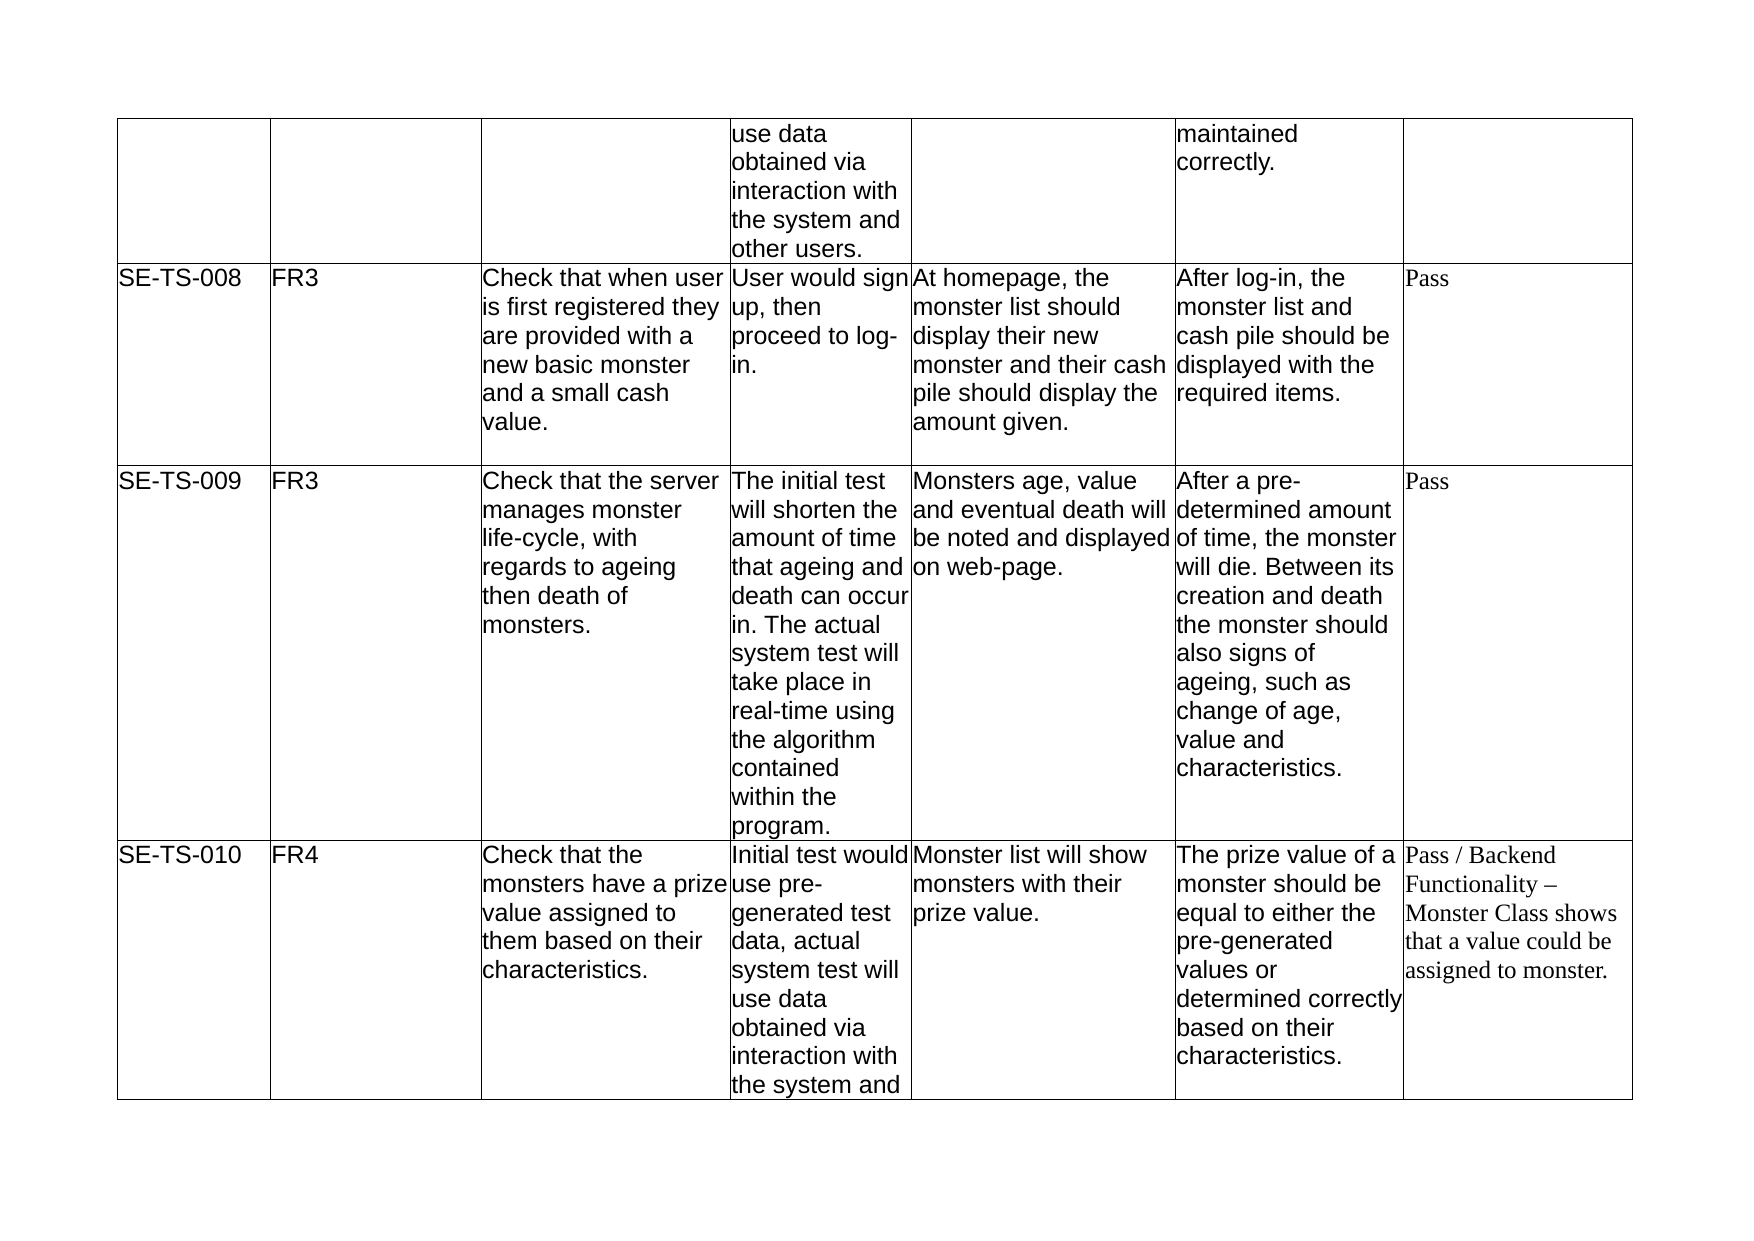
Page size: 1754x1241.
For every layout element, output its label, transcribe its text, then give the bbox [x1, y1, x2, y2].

table_cell SE-TS-009 [118, 466, 270, 839]
table_cell User would sign up, then proceed to log-in. [731, 264, 911, 465]
table_cell After a pre-determined amount of time, the monster will die. Between its creation and death the monster should also signs of ageing, such as change of age, value and characteristics. [1176, 466, 1403, 839]
table_cell Check that the server manages monster life-cycle, with regards to ageing then death of monsters. [482, 466, 730, 839]
table_cell Monster list will show monsters with their prize value. [912, 841, 1175, 1099]
table_cell [912, 119, 1175, 262]
table_cell FR3 [271, 466, 481, 839]
table_cell [118, 119, 270, 262]
table_cell [271, 119, 481, 262]
table_cell Pass [1404, 264, 1632, 465]
table_cell Initial test would use pre-generated test data, actual system test will use data obtained via interaction with the system and [731, 841, 911, 1099]
table_cell [482, 119, 730, 262]
table_cell At homepage, the monster list should display their new monster and their cash pile should display the amount given. [912, 264, 1175, 465]
table_cell Pass / Backend Functionality – Monster Class shows that a value could be assigned to monster. [1404, 841, 1632, 1099]
table_cell FR3 [271, 264, 481, 465]
table_cell Check that when user is first registered they are provided with a new basic monster and a small cash value. [482, 264, 730, 465]
table_cell The prize value of a monster should be equal to either the pre-generated values or determined correctly based on their characteristics. [1176, 841, 1403, 1099]
table_cell [1404, 119, 1632, 262]
table_cell maintained correctly. [1176, 119, 1403, 262]
table_cell Monsters age, value and eventual death will be noted and displayed on web-page. [912, 466, 1175, 839]
table_cell SE-TS-008 [118, 264, 270, 465]
table_cell Pass [1404, 466, 1632, 839]
table_cell Check that the monsters have a prize value assigned to them based on their characteristics. [482, 841, 730, 1099]
table_cell SE-TS-010 [118, 841, 270, 1099]
table_cell FR4 [271, 841, 481, 1099]
table_cell use data obtained via interaction with the system and other users. [731, 119, 911, 262]
table_cell The initial test will shorten the amount of time that ageing and death can occur in. The actual system test will take place in real-time using the algorithm contained within the program. [731, 466, 911, 839]
table_cell After log-in, the monster list and cash pile should be displayed with the required items. [1176, 264, 1403, 465]
